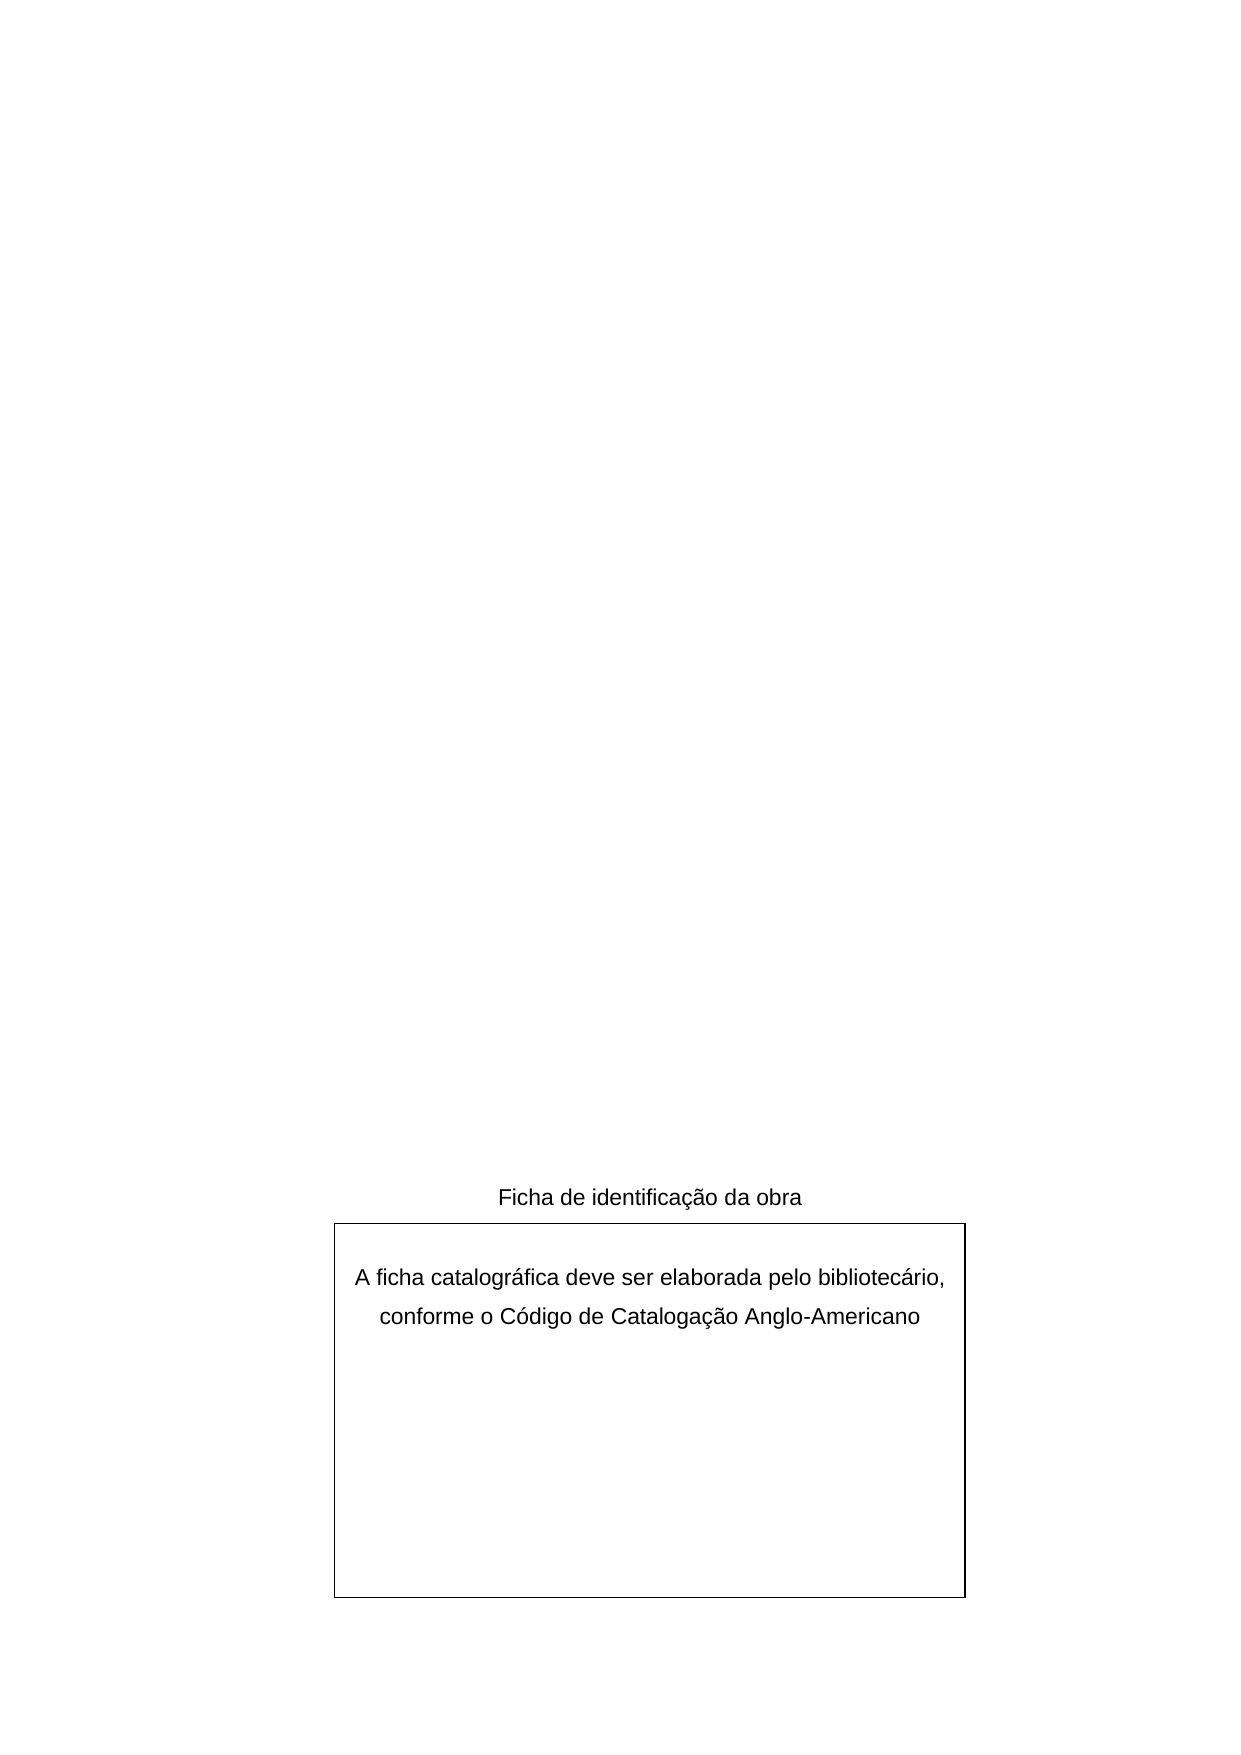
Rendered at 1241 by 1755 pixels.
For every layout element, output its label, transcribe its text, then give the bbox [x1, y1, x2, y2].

text Ficha de identificação da obra [177, 1183, 1122, 1210]
text A ficha catalográfica deve ser elaborada pelo bibliotecário, conforme o Código de Catalogação Anglo-Americano [335, 1263, 964, 1329]
